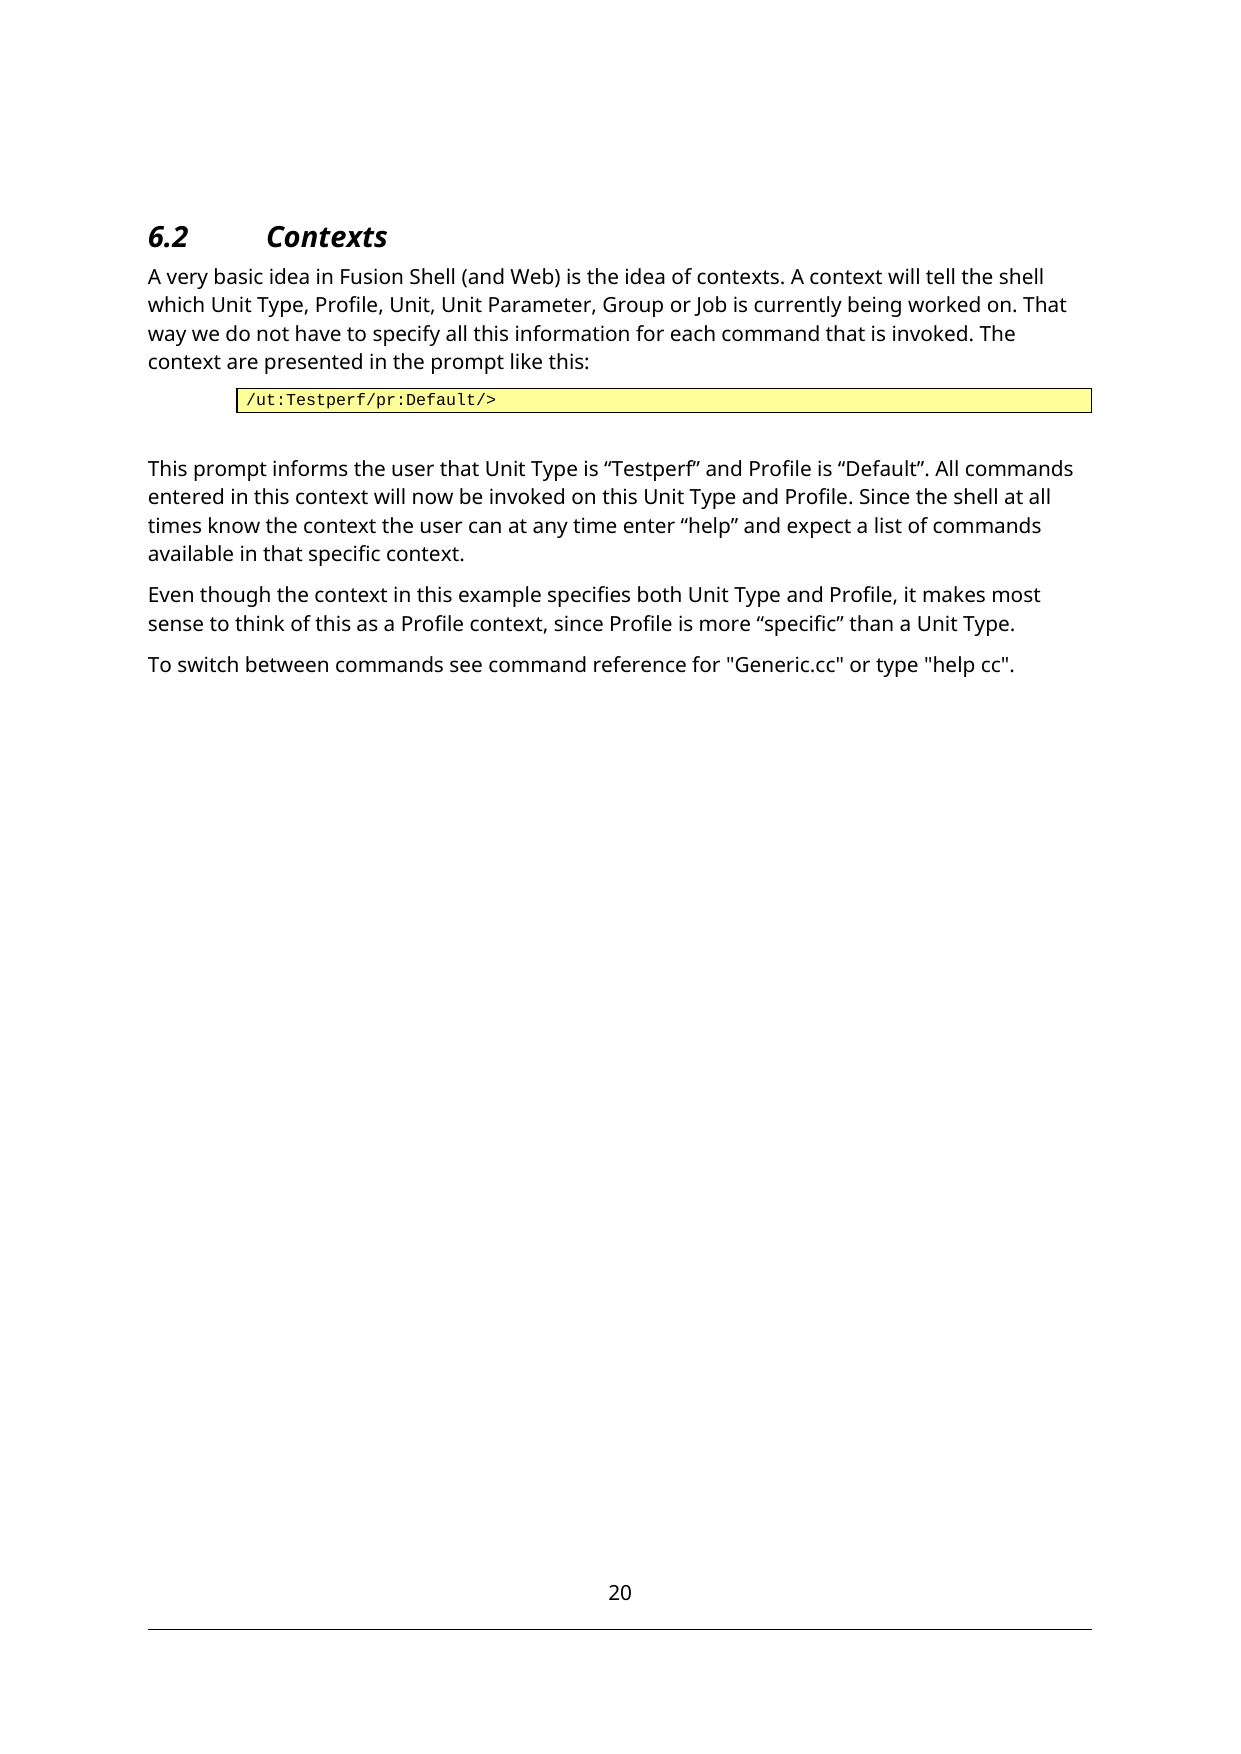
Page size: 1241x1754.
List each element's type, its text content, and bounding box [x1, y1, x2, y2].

text To switch between commands see command reference for "Generic.cc" or type "help cc". [148, 650, 1092, 678]
text /ut:Testperf/pr:Default/> [238, 389, 1091, 412]
subtitle Contexts [148, 216, 1092, 256]
text This prompt informs the user that Unit Type is “Testperf” and Profile is “Default”. All commands entered in this context will now be invoked on this Unit Type and Profile. Since the shell at all times know the context the user can at any time enter “help” and expect a list of commands available in that specific context. [148, 454, 1092, 568]
text Even though the context in this example specifies both Unit Type and Profile, it makes most sense to think of this as a Profile context, since Profile is more “specific” than a Unit Type. [148, 580, 1092, 637]
text A very basic idea in Fusion Shell (and Web) is the idea of contexts. A context will tell the shell which Unit Type, Profile, Unit, Unit Parameter, Group or Job is currently being worked on. That way we do not have to specify all this information for each command that is invoked. The context are presented in the prompt like this: [148, 262, 1092, 376]
